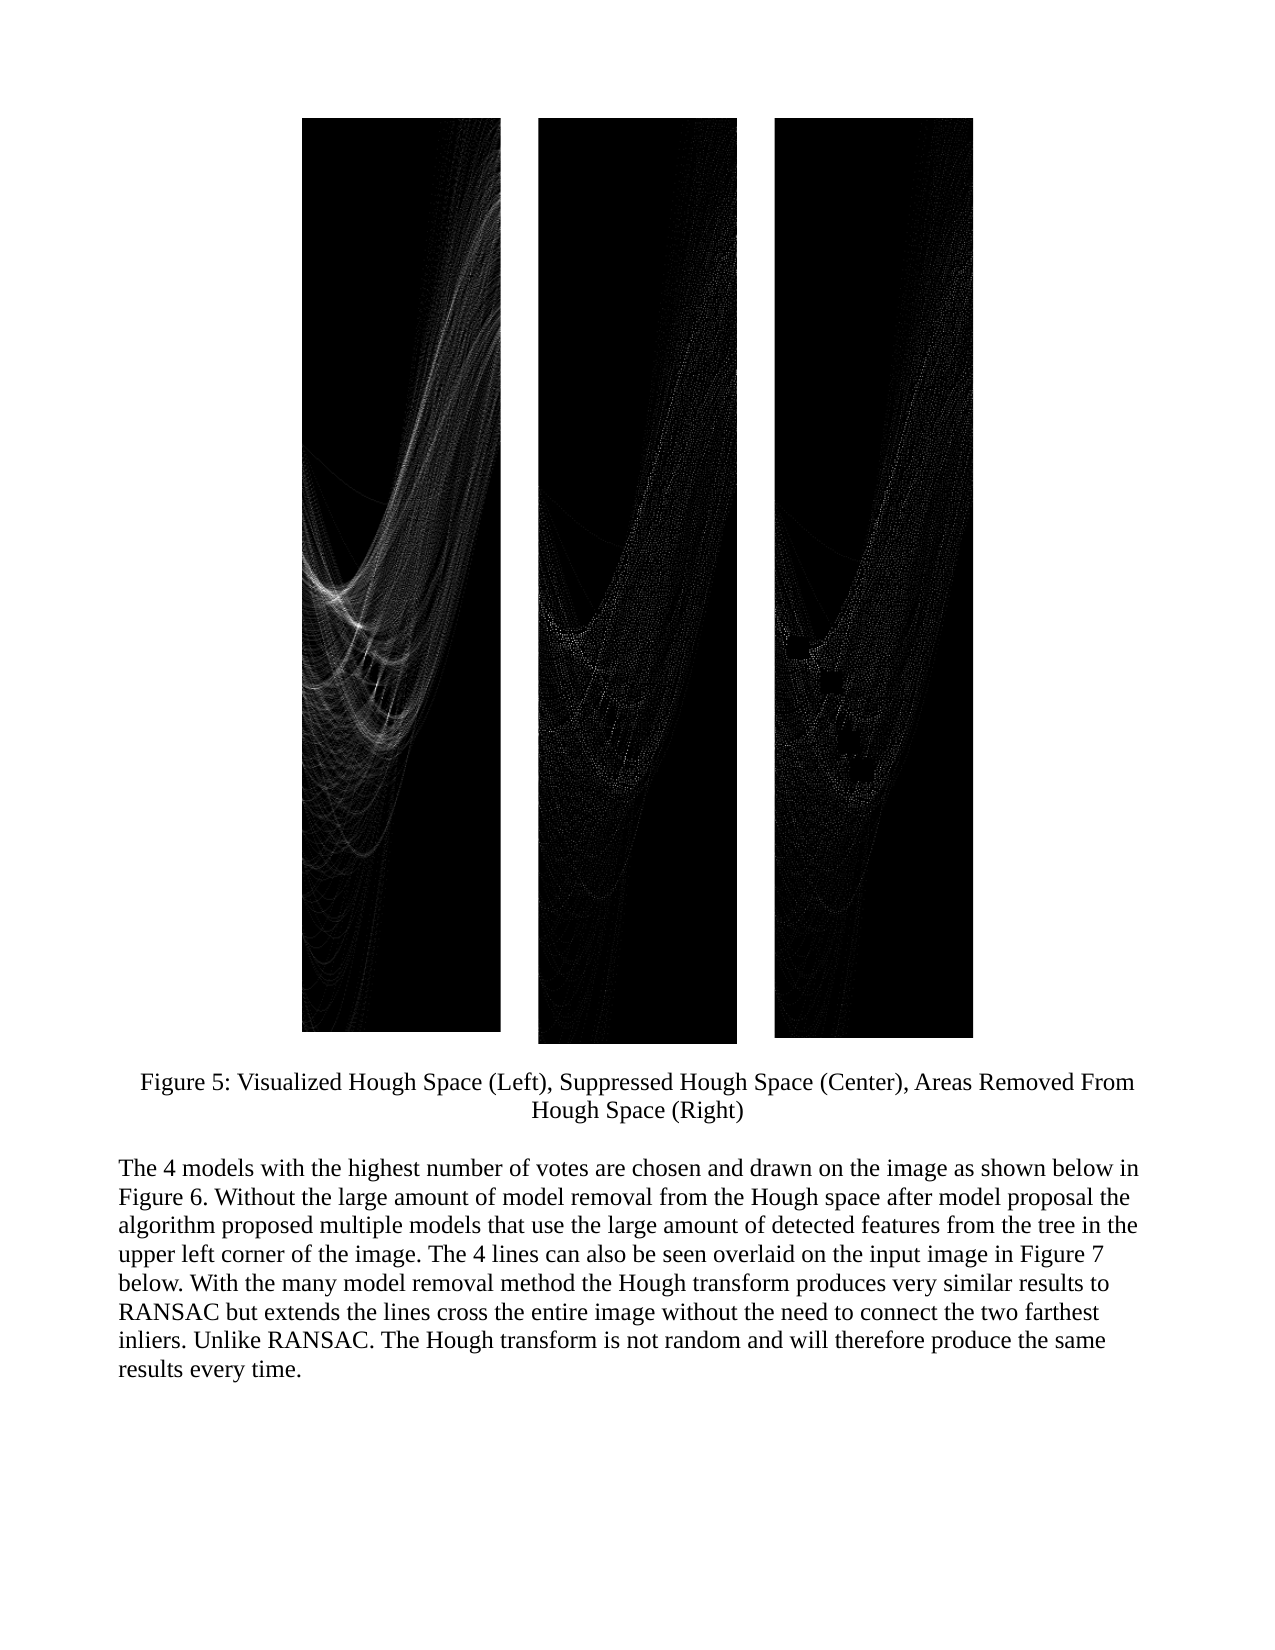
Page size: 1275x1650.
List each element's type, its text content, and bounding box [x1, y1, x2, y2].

text Figure 5: Visualized Hough Space (Left), Suppressed Hough Space (Center), Areas Removed From Hough Space (Right) [118, 1067, 1157, 1124]
picture [538, 118, 737, 1044]
picture [302, 118, 501, 1032]
picture [774, 118, 974, 1038]
text The 4 models with the highest number of votes are chosen and drawn on the image as shown below in Figure 6. Without the large amount of model removal from the Hough space after model proposal the algorithm proposed multiple models that use the large amount of detected features from the tree in the upper left corner of the image. The 4 lines can also be seen overlaid on the input image in Figure 7 below. With the many model removal method the Hough transform produces very similar results to RANSAC but extends the lines cross the entire image without the need to connect the two farthest inliers. Unlike RANSAC. The Hough transform is not random and will therefore produce the same results every time. [118, 1153, 1157, 1383]
